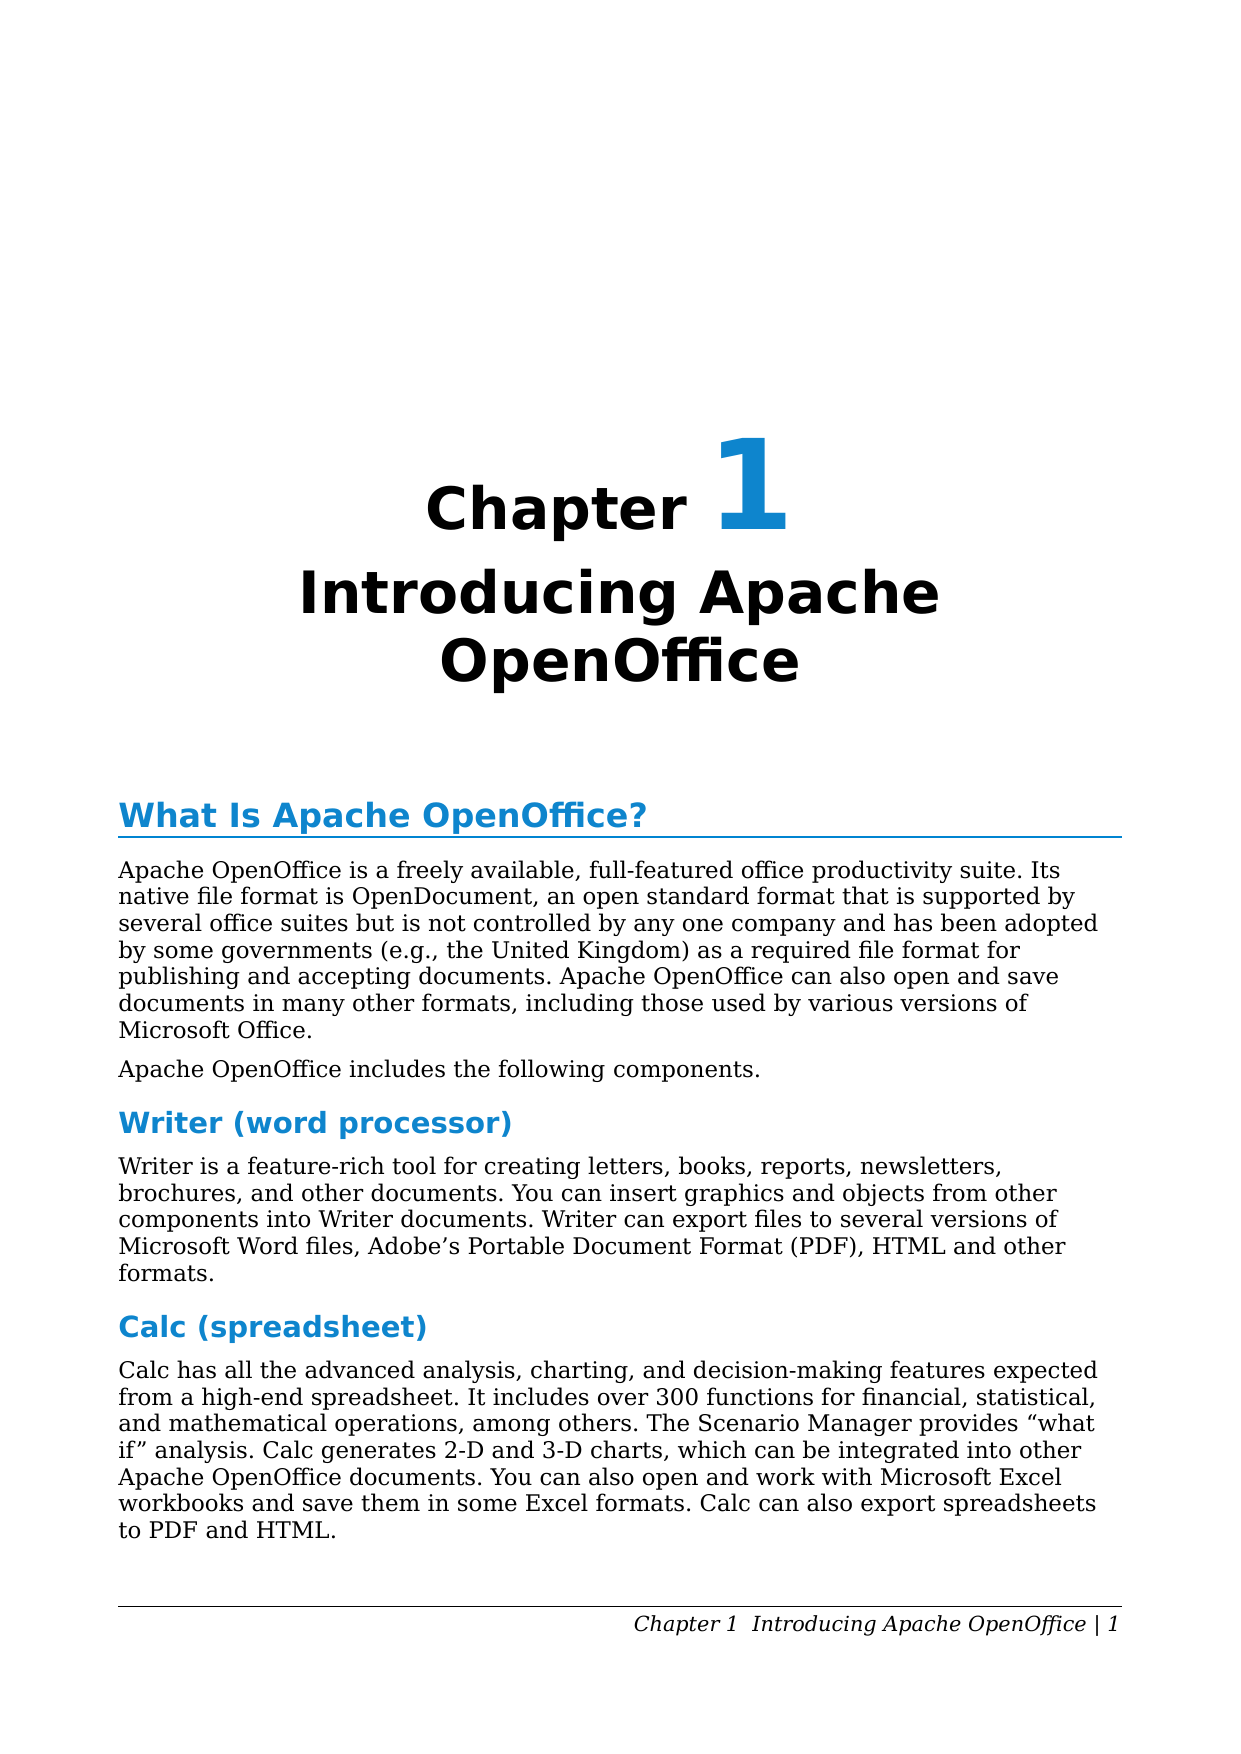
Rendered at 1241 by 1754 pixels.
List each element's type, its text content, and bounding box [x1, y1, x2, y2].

text Calc has all the advanced analysis, charting, and decision-making features expected from a high-end spreadsheet. It includes over 300 functions for financial, statistical, and mathematical operations, among others. The Scenario Manager provides “what if” analysis. Calc generates 2-D and 3-D charts, which can be integrated into other Apache OpenOffice documents. You can also open and work with Microsoft Excel workbooks and save them in some Excel formats. Calc can also export spreadsheets to PDF and HTML. [118, 1357, 1122, 1544]
text Apache OpenOffice includes the following components. [118, 1056, 1122, 1083]
subtitle Chapter 1 Introducing Apache OpenOffice [118, 413, 1122, 695]
text Apache OpenOffice is a freely available, full-featured office productivity suite. Its native file format is OpenDocument, an open standard format that is supported by several office suites but is not controlled by any one company and has been adopted by some governments (e.g., the United Kingdom) as a required file format for publishing and accepting documents. Apache OpenOffice can also open and save documents in many other formats, including those used by various versions of Microsoft Office. [118, 857, 1122, 1043]
subtitle What Is Apache OpenOffice? [118, 797, 1122, 836]
subtitle Writer (word processor) [118, 1107, 1122, 1141]
text Writer is a feature-rich tool for creating letters, books, reports, newsletters, brochures, and other documents. You can insert graphics and objects from other components into Writer documents. Writer can export files to several versions of Microsoft Word files, Adobe’s Portable Document Format (PDF), HTML and other formats. [118, 1153, 1122, 1287]
subtitle Calc (spreadsheet) [118, 1311, 1122, 1345]
